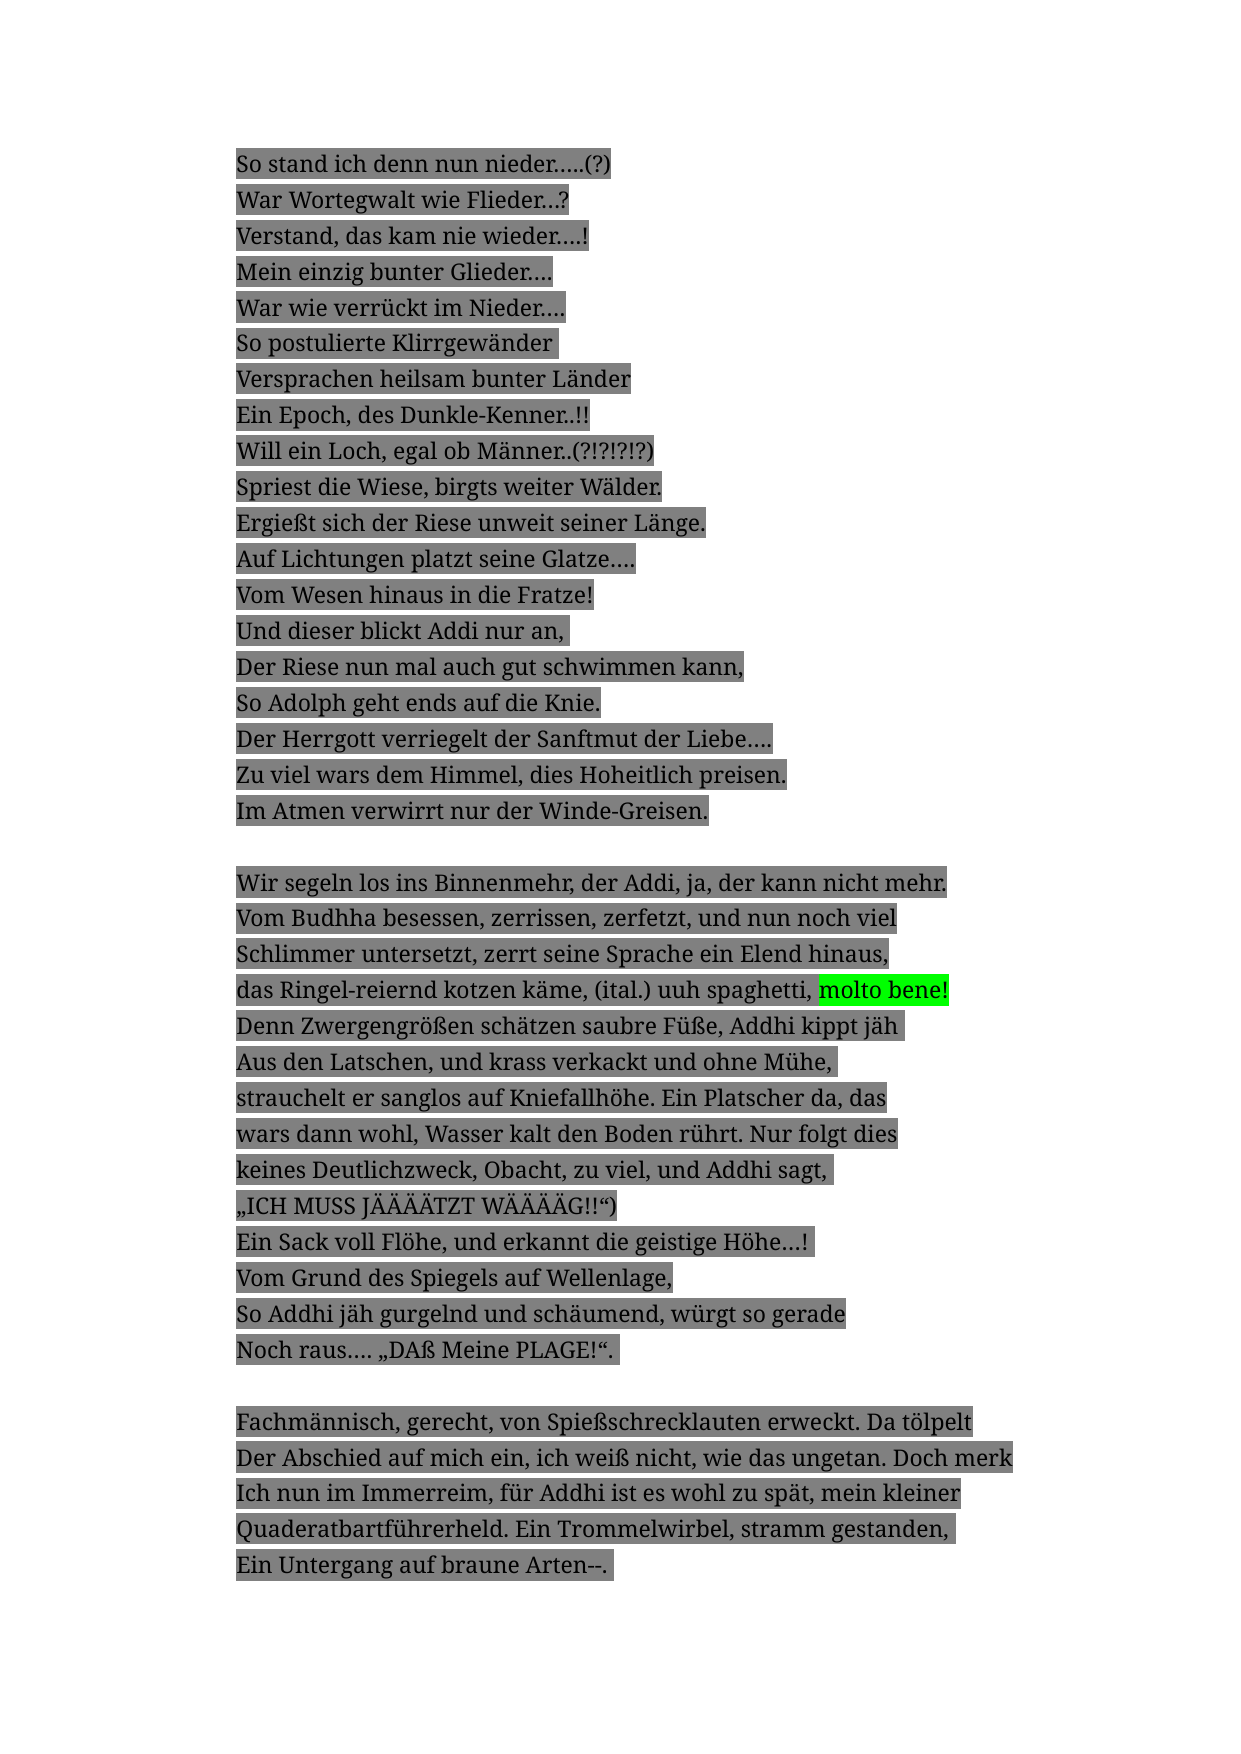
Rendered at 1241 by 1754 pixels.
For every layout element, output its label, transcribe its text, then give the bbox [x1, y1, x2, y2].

text So stand ich denn nun nieder…..(?) [236, 148, 1063, 179]
text wars dann wohl, Wasser kalt den Boden rührt. Nur folgt dies [236, 1118, 1063, 1149]
text War Wortegwalt wie Flieder…? [236, 184, 1063, 215]
text strauchelt er sanglos auf Kniefallhöhe. Ein Platscher da, das [236, 1082, 1063, 1113]
text Vom Grund des Spiegels auf Wellenlage, [236, 1262, 1063, 1293]
text Ein Untergang auf braune Arten--. [236, 1549, 1063, 1581]
text keines Deutlichzweck, Obacht, zu viel, und Addhi sagt, [236, 1154, 1063, 1185]
text Vom Wesen hinaus in die Fratze! [236, 579, 1063, 610]
text Ich nun im Immerreim, für Addhi ist es wohl zu spät, mein kleiner [236, 1477, 1063, 1509]
text Aus den Latschen, und krass verkackt und ohne Mühe, [236, 1046, 1063, 1077]
text Quaderatbartführerheld. Ein Trommelwirbel, stramm gestanden, [236, 1513, 1063, 1544]
text Der Abschied auf mich ein, ich weiß nicht, wie das ungetan. Doch merk [236, 1441, 1063, 1473]
text Fachmännisch, gerecht, von Spießschrecklauten erweckt. Da tölpelt [236, 1406, 1063, 1437]
text Der Herrgott verriegelt der Sanftmut der Liebe…. [236, 723, 1063, 754]
text So Adolph geht ends auf die Knie. [236, 687, 1063, 718]
text Der Riese nun mal auch gut schwimmen kann, [236, 651, 1063, 682]
text Spriest die Wiese, birgts weiter Wälder. [236, 471, 1063, 502]
text Ein Sack voll Flöhe, und erkannt die geistige Höhe…! [236, 1226, 1063, 1257]
text das Ringel-reiernd kotzen käme, (ital.) uuh spaghetti, molto bene! [236, 974, 1063, 1006]
text Zu viel wars dem Himmel, dies Hoheitlich preisen. [236, 759, 1063, 790]
text Verstand, das kam nie wieder….! [236, 219, 1063, 251]
text So Addhi jäh gurgelnd und schäumend, würgt so gerade [236, 1298, 1063, 1329]
text Will ein Loch, egal ob Männer..(?!?!?!?) [236, 435, 1063, 466]
text Denn Zwergengrößen schätzen saubre Füße, Addhi kippt jäh [236, 1010, 1063, 1041]
text Noch raus…. „DAß Meine PLAGE!“. [236, 1334, 1063, 1365]
text Schlimmer untersetzt, zerrt seine Sprache ein Elend hinaus, [236, 938, 1063, 969]
text Im Atmen verwirrt nur der Winde-Greisen. [236, 794, 1063, 826]
text Und dieser blickt Addi nur an, [236, 615, 1063, 646]
text „ICH MUSS JÄÄÄÄTZT WÄÄÄÄG!!“) [236, 1190, 1063, 1221]
text So postulierte Klirrgewänder [236, 327, 1063, 359]
text Ein Epoch, des Dunkle-Kenner..!! [236, 399, 1063, 431]
text Versprachen heilsam bunter Länder [236, 363, 1063, 394]
text War wie verrückt im Nieder…. [236, 291, 1063, 323]
text Mein einzig bunter Glieder…. [236, 256, 1063, 287]
text Auf Lichtungen platzt seine Glatze…. [236, 543, 1063, 574]
text Vom Budhha besessen, zerrissen, zerfetzt, und nun noch viel [236, 902, 1063, 934]
text Wir segeln los ins Binnenmehr, der Addi, ja, der kann nicht mehr. [236, 866, 1063, 898]
text Ergießt sich der Riese unweit seiner Länge. [236, 507, 1063, 538]
